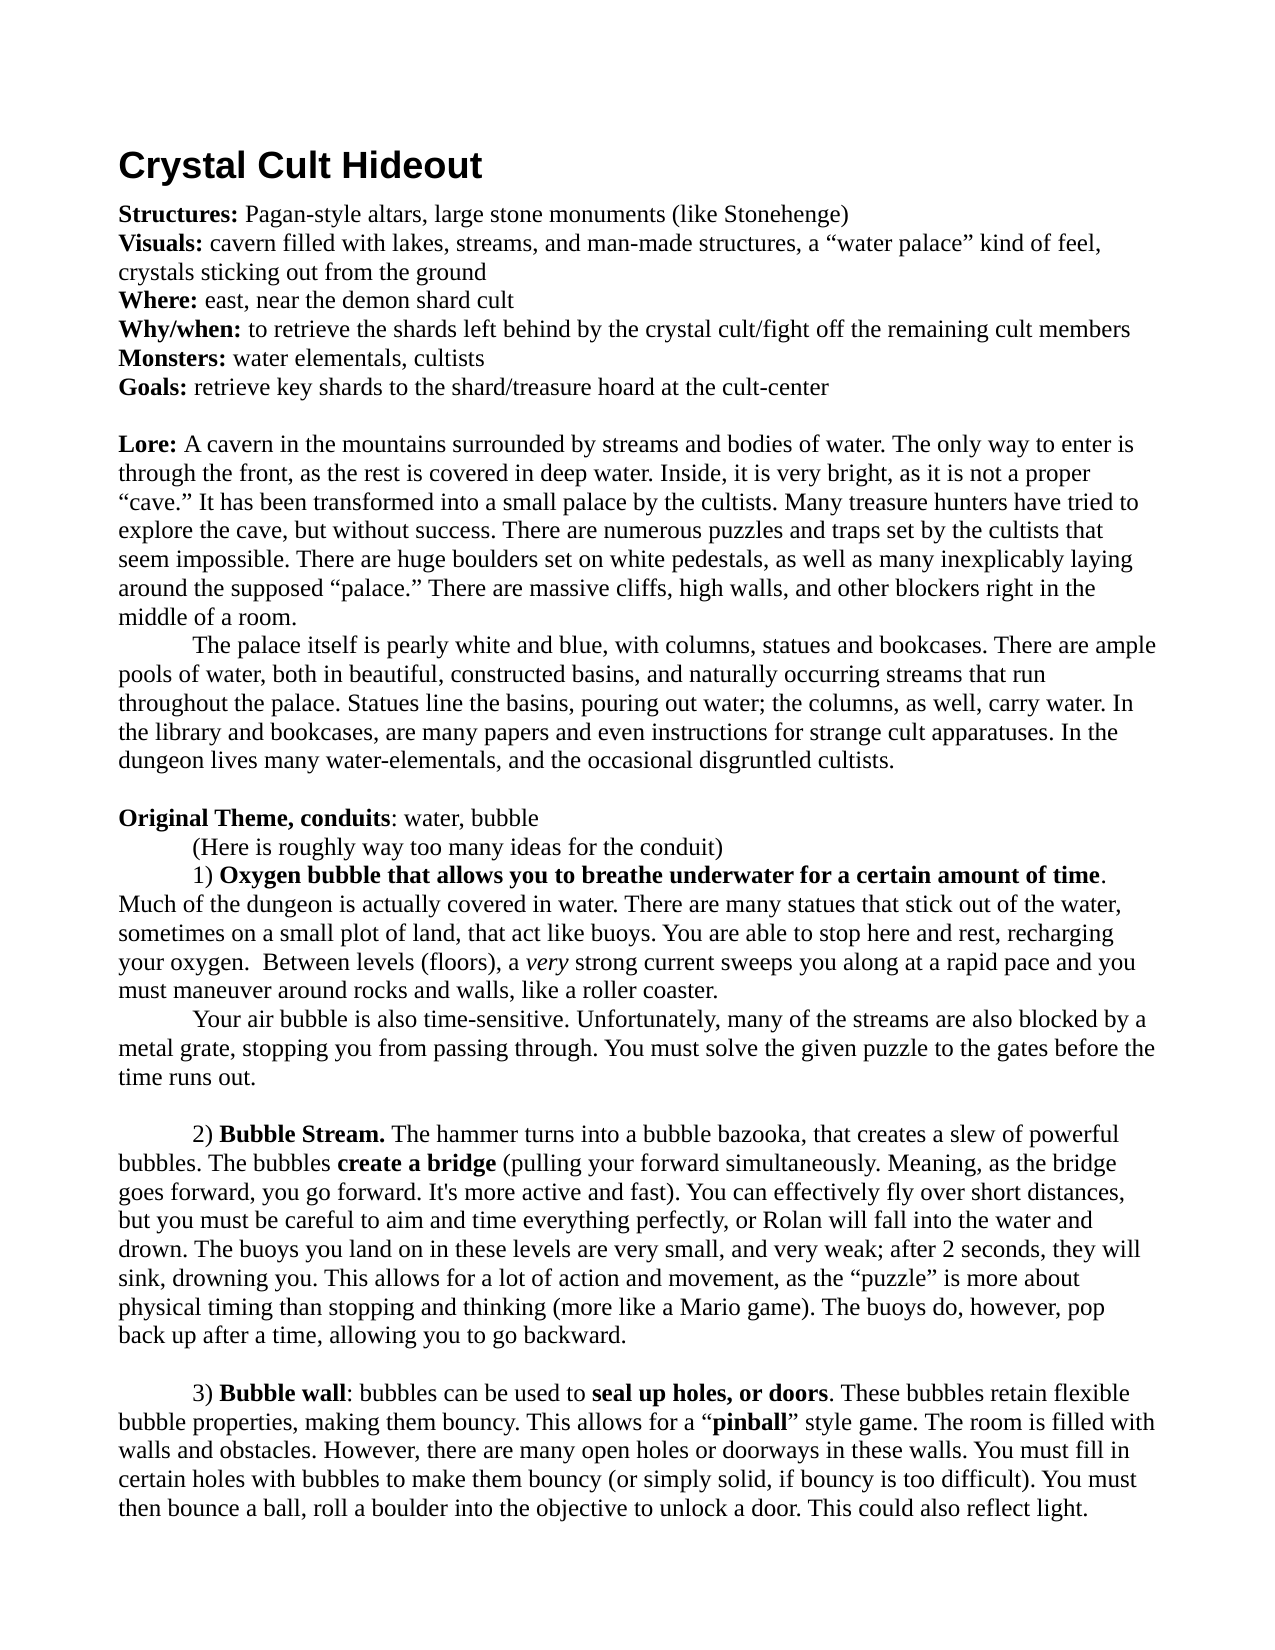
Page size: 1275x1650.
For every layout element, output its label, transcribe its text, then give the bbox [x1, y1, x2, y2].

text Original Theme, conduits: water, bubble [118, 803, 1157, 832]
subtitle Crystal Cult Hideout [118, 143, 1157, 187]
text 2) Bubble Stream. The hammer turns into a bubble bazooka, that creates a slew of powerful bubbles. The bubbles create a bridge (pulling your forward simultaneously. Meaning, as the bridge goes forward, you go forward. It's more active and fast). You can effectively fly over short distances, but you must be careful to aim and time everything perfectly, or Rolan will fall into the water and drown. The buoys you land on in these levels are very small, and very weak; after 2 seconds, they will sink, drowning you. This allows for a lot of action and movement, as the “puzzle” is more about physical timing than stopping and thinking (more like a Mario game). The buoys do, however, pop back up after a time, allowing you to go backward. [118, 1119, 1157, 1349]
text 3) Bubble wall: bubbles can be used to seal up holes, or doors. These bubbles retain flexible bubble properties, making them bouncy. This allows for a “pinball” style game. The room is filled with walls and obstacles. However, there are many open holes or doorways in these walls. You must fill in certain holes with bubbles to make them bouncy (or simply solid, if bouncy is too difficult). You must then bounce a ball, roll a boulder into the objective to unlock a door. This could also reflect light. [118, 1378, 1157, 1522]
text Monsters: water elementals, cultists [118, 343, 1157, 372]
text Goals: retrieve key shards to the shard/treasure hoard at the cult-center [118, 372, 1157, 401]
text Your air bubble is also time-sensitive. Unfortunately, many of the streams are also blocked by a metal grate, stopping you from passing through. You must solve the given puzzle to the gates before the time runs out. [118, 1004, 1157, 1091]
text Where: east, near the demon shard cult [118, 286, 1157, 314]
text Visuals: cavern filled with lakes, streams, and man-made structures, a “water palace” kind of feel, crystals sticking out from the ground [118, 228, 1157, 286]
text Why/when: to retrieve the shards left behind by the crystal cult/fight off the remaining cult members [118, 314, 1157, 343]
text (Here is roughly way too many ideas for the conduit) [118, 832, 1157, 861]
text Structures: Pagan-style altars, large stone monuments (like Stonehenge) [118, 199, 1157, 228]
text Lore: A cavern in the mountains surrounded by streams and bodies of water. The only way to enter is through the front, as the rest is covered in deep water. Inside, it is very bright, as it is not a proper “cave.” It has been transformed into a small palace by the cultists. Many treasure hunters have tried to explore the cave, but without success. There are numerous puzzles and traps set by the cultists that seem impossible. There are huge boulders set on white pedestals, as well as many inexplicably laying around the supposed “palace.” There are massive cliffs, high walls, and other blockers right in the middle of a room. [118, 429, 1157, 631]
text The palace itself is pearly white and blue, with columns, statues and bookcases. There are ample pools of water, both in beautiful, constructed basins, and naturally occurring streams that run throughout the palace. Statues line the basins, pouring out water; the columns, as well, carry water. In the library and bookcases, are many papers and even instructions for strange cult apparatuses. In the dungeon lives many water-elementals, and the occasional disgruntled cultists. [118, 631, 1157, 774]
text 1) Oxygen bubble that allows you to breathe underwater for a certain amount of time. Much of the dungeon is actually covered in water. There are many statues that stick out of the water, sometimes on a small plot of land, that act like buoys. You are able to stop here and rest, recharging your oxygen. Between levels (floors), a very strong current sweeps you along at a rapid pace and you must maneuver around rocks and walls, like a roller coaster. [118, 861, 1157, 1004]
